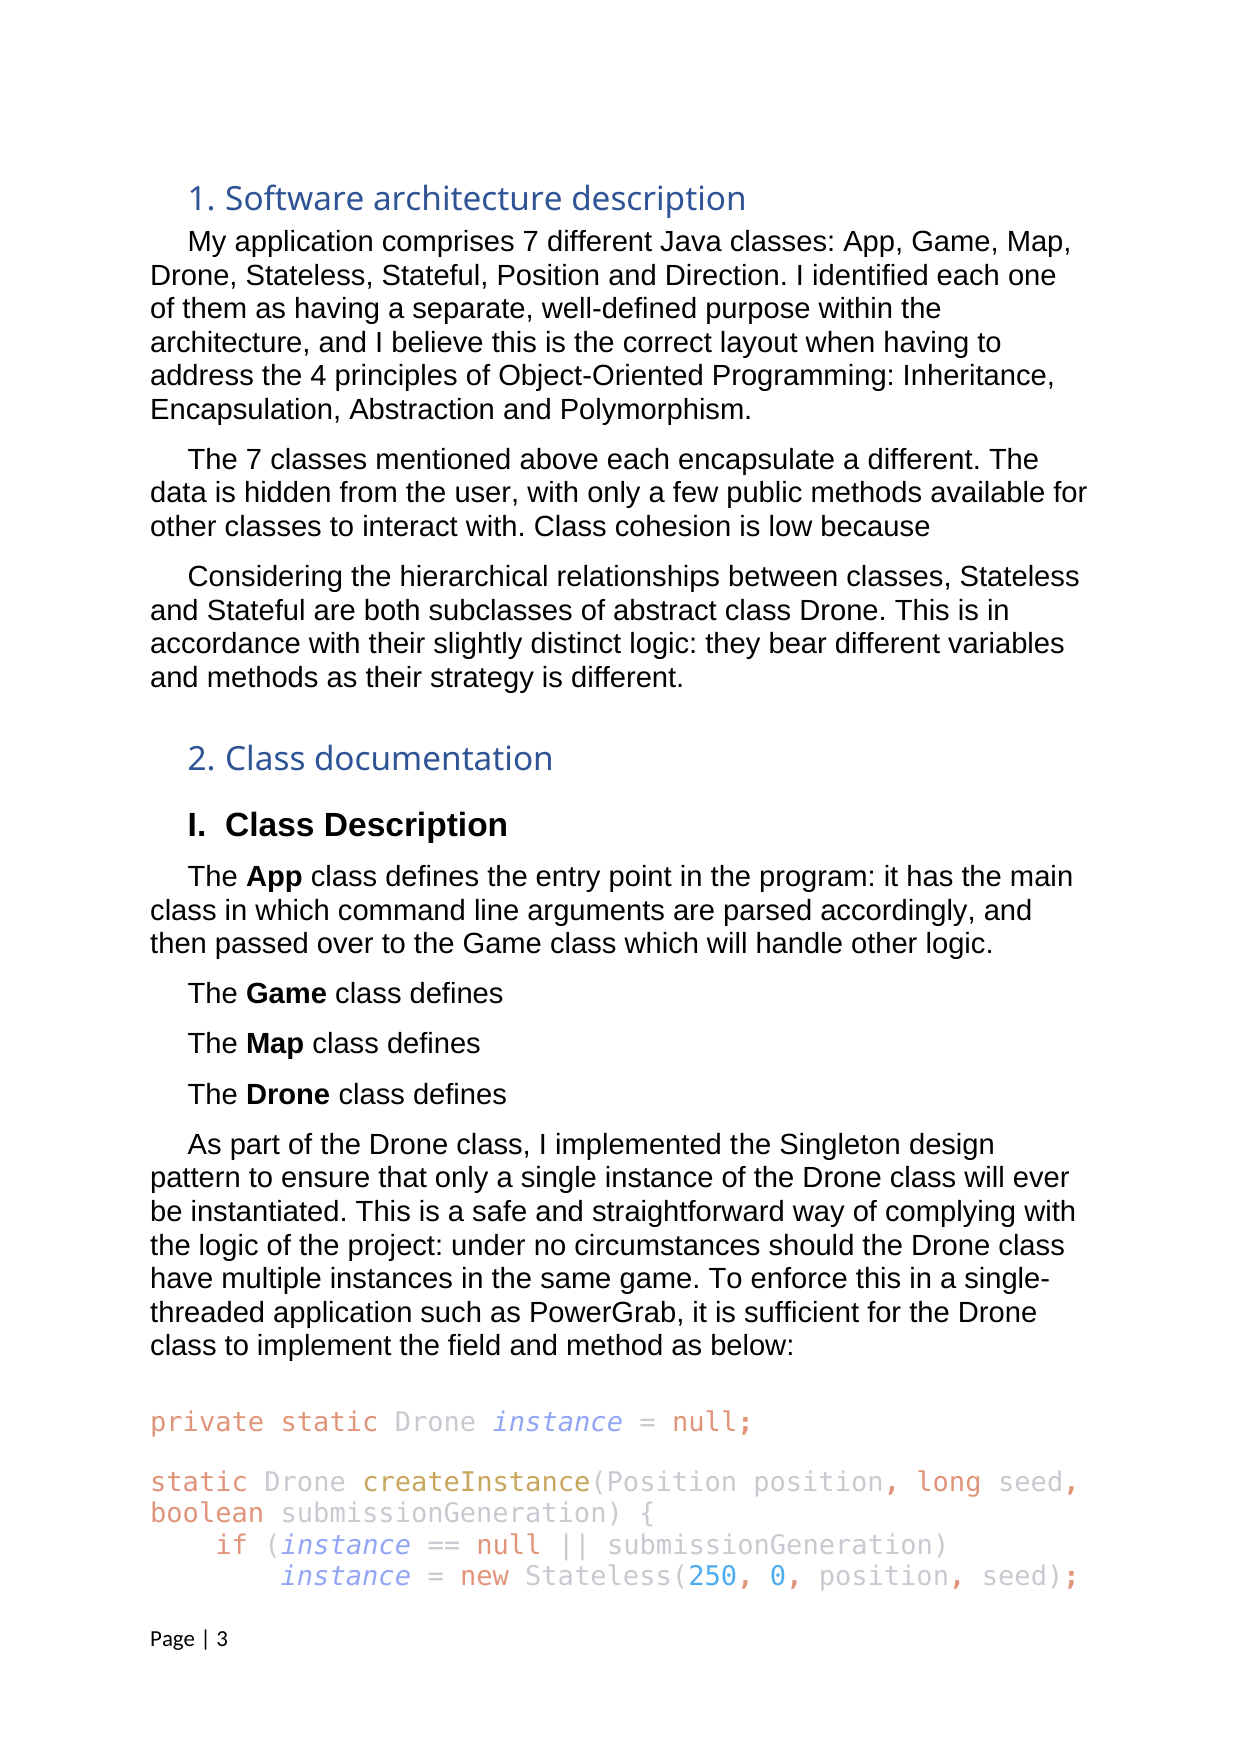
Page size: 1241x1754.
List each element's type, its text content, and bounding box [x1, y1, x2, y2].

text The Drone class defines [150, 1077, 1090, 1110]
text The 7 classes mentioned above each encapsulate a different. The data is hidden from the user, with only a few public methods available for other classes to interact with. Class cohesion is low because [150, 442, 1090, 542]
subtitle Software architecture description [187, 175, 1090, 220]
text The Map class defines [150, 1026, 1090, 1060]
text My application comprises 7 different Java classes: App, Game, Map, Drone, Stateless, Stateful, Position and Direction. I identified each one of them as having a separate, well-defined purpose within the architecture, and I believe this is the correct layout when having to address the 4 principles of Object-Oriented Programming: Inheritance, Encapsulation, Abstraction and Polymorphism. [150, 224, 1090, 425]
text As part of the Drone class, I implemented the Singleton design pattern to ensure that only a single instance of the Drone class will ever be instantiated. This is a safe and straightforward way of complying with the logic of the project: under no circumstances should the Drone class have multiple instances in the same game. To enforce this in a single-threaded application such as PowerGrab, it is sufficient for the Drone class to implement the field and method as below: [150, 1127, 1090, 1362]
text Considering the hierarchical relationships between classes, Stateless and Stateful are both subclasses of abstract class Drone. This is in accordance with their slightly distinct logic: they bear different variables and methods as their strategy is different. [150, 559, 1090, 693]
text private static Drone instance = null; static Drone createInstance(Position position, long seed, boolean submissionGeneration) { if (instance == null || submissionGeneration) instance = new Stateless(250, 0, position, seed); [150, 1378, 1090, 1592]
subtitle Class documentation [187, 735, 1090, 780]
text The App class defines the entry point in the program: it has the main class in which command line arguments are parsed accordingly, and then passed over to the Game class which will handle other logic. [150, 859, 1090, 959]
text The Game class defines [150, 976, 1090, 1010]
subtitle Class Description [187, 805, 1090, 843]
